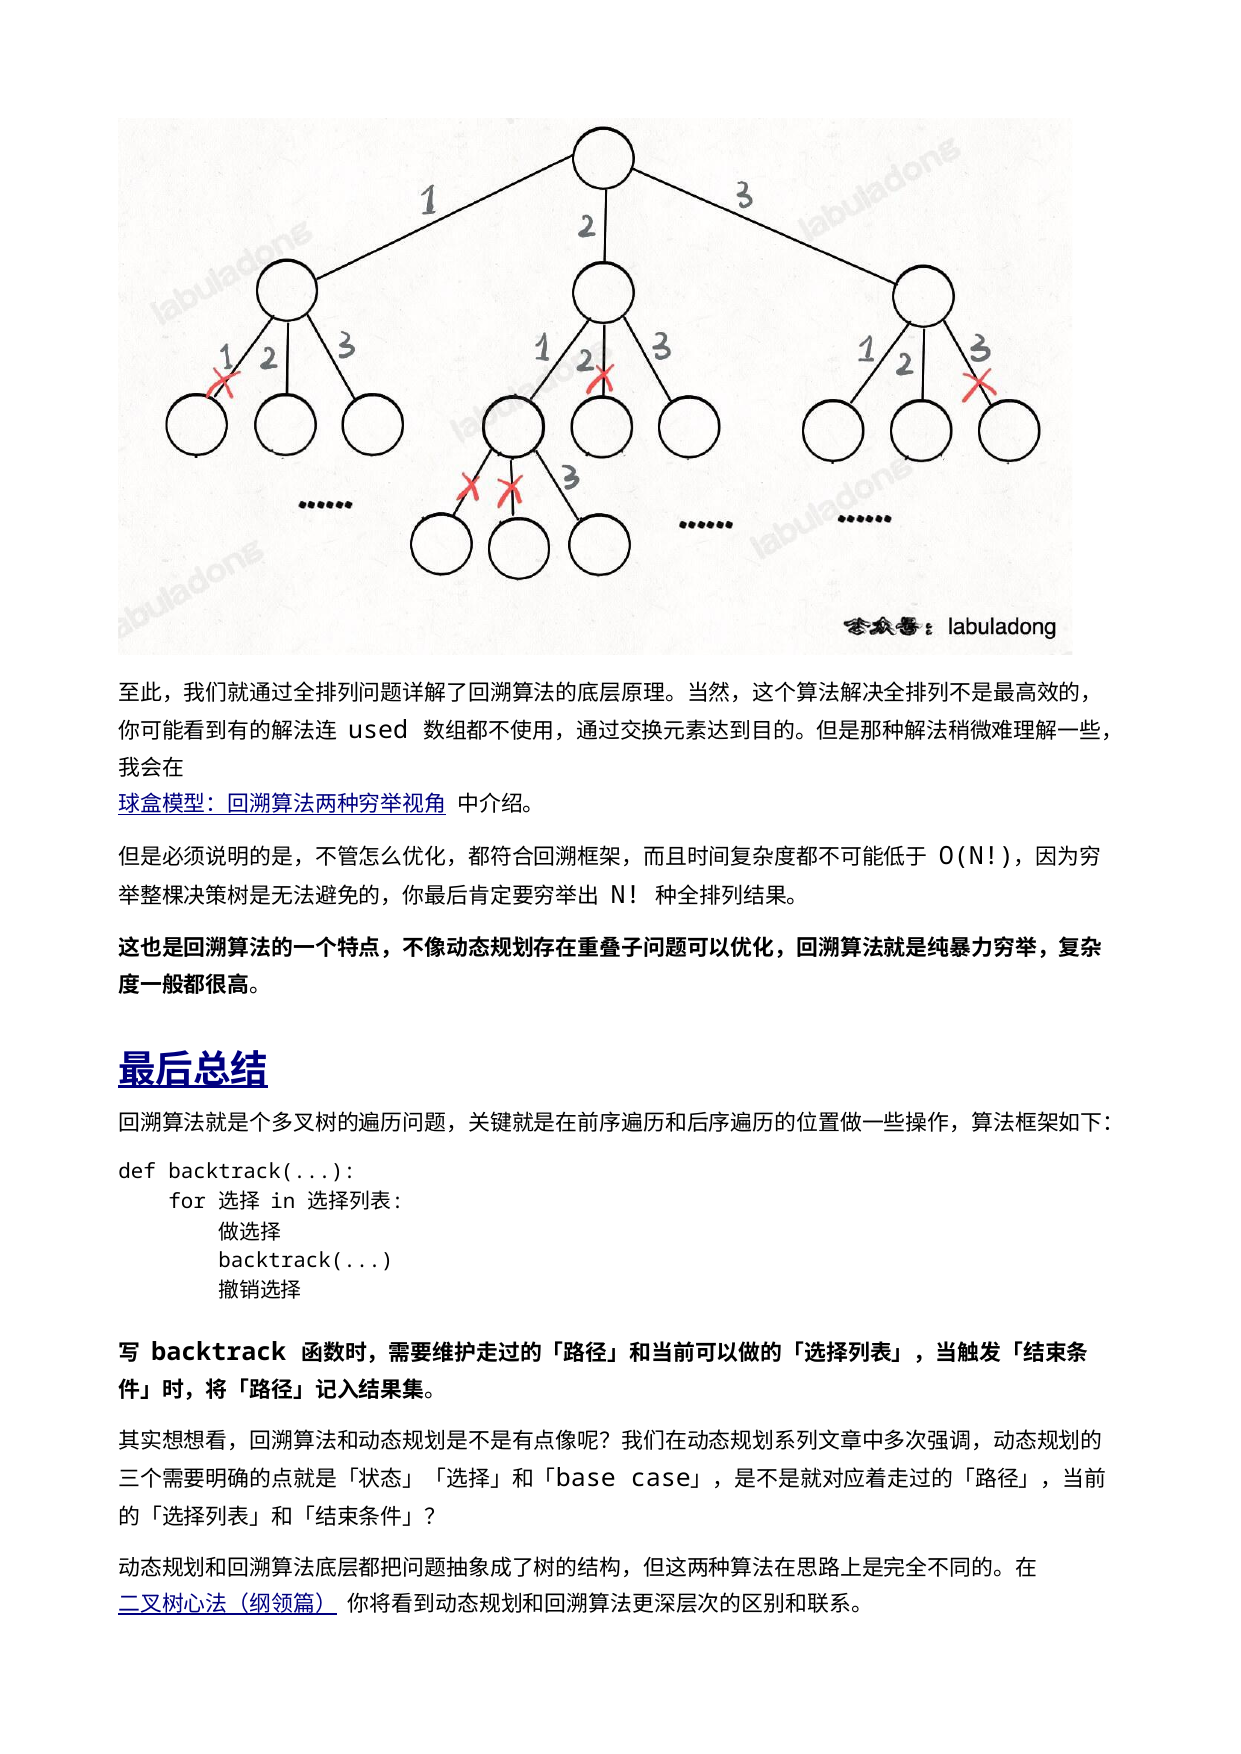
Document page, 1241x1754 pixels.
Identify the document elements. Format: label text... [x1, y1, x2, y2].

text 球盒模型：回溯算法两种穷举视角 中介绍。 [118, 786, 1122, 818]
text 二叉树心法（纲领篇） 你将看到动态规划和回溯算法更深层次的区别和联系。 [118, 1586, 1122, 1618]
text 至此，我们就通过全排列问题详解了回溯算法的底层原理。当然，这个算法解决全排列不是最高效的，你可能看到有的解法连 used 数组都不使用，通过交换元素达到目的。但是那种解法稍微难理解一些，我会在 [118, 674, 1122, 782]
text 回溯算法就是个多叉树的遍历问题，关键就是在前序遍历和后序遍历的位置做一些操作，算法框架如下： [118, 1105, 1122, 1137]
picture [118, 118, 1073, 655]
text 但是必须说明的是，不管怎么优化，都符合回溯框架，而且时间复杂度都不可能低于 O(N!)，因为穷举整棵决策树是无法避免的，你最后肯定要穷举出 N! 种全排列结果。 [118, 837, 1122, 911]
text 动态规划和回溯算法底层都把问题抽象成了树的结构，但这两种算法在思路上是完全不同的。在 [118, 1549, 1122, 1581]
subtitle 最后总结 [118, 1038, 1122, 1093]
text 写 backtrack 函数时，需要维护走过的「路径」和当前可以做的「选择列表」，当触发「结束条件」时，将「路径」记入结果集。 [118, 1333, 1122, 1404]
text for 选择 in 选择列表: [118, 1184, 1122, 1215]
text 做选择 [118, 1215, 1122, 1245]
text 其实想想看，回溯算法和动态规划是不是有点像呢？我们在动态规划系列文章中多次强调，动态规划的三个需要明确的点就是「状态」「选择」和「base case」，是不是就对应着走过的「路径」，当前的「选择列表」和「结束条件」？ [118, 1423, 1122, 1530]
text backtrack(...) [118, 1245, 1122, 1274]
text 撤销选择 [118, 1274, 1122, 1304]
text 这也是回溯算法的一个特点，不像动态规划存在重叠子问题可以优化，回溯算法就是纯暴力穷举，复杂度一般都很高。 [118, 930, 1122, 998]
text def backtrack(...): [118, 1156, 1122, 1184]
